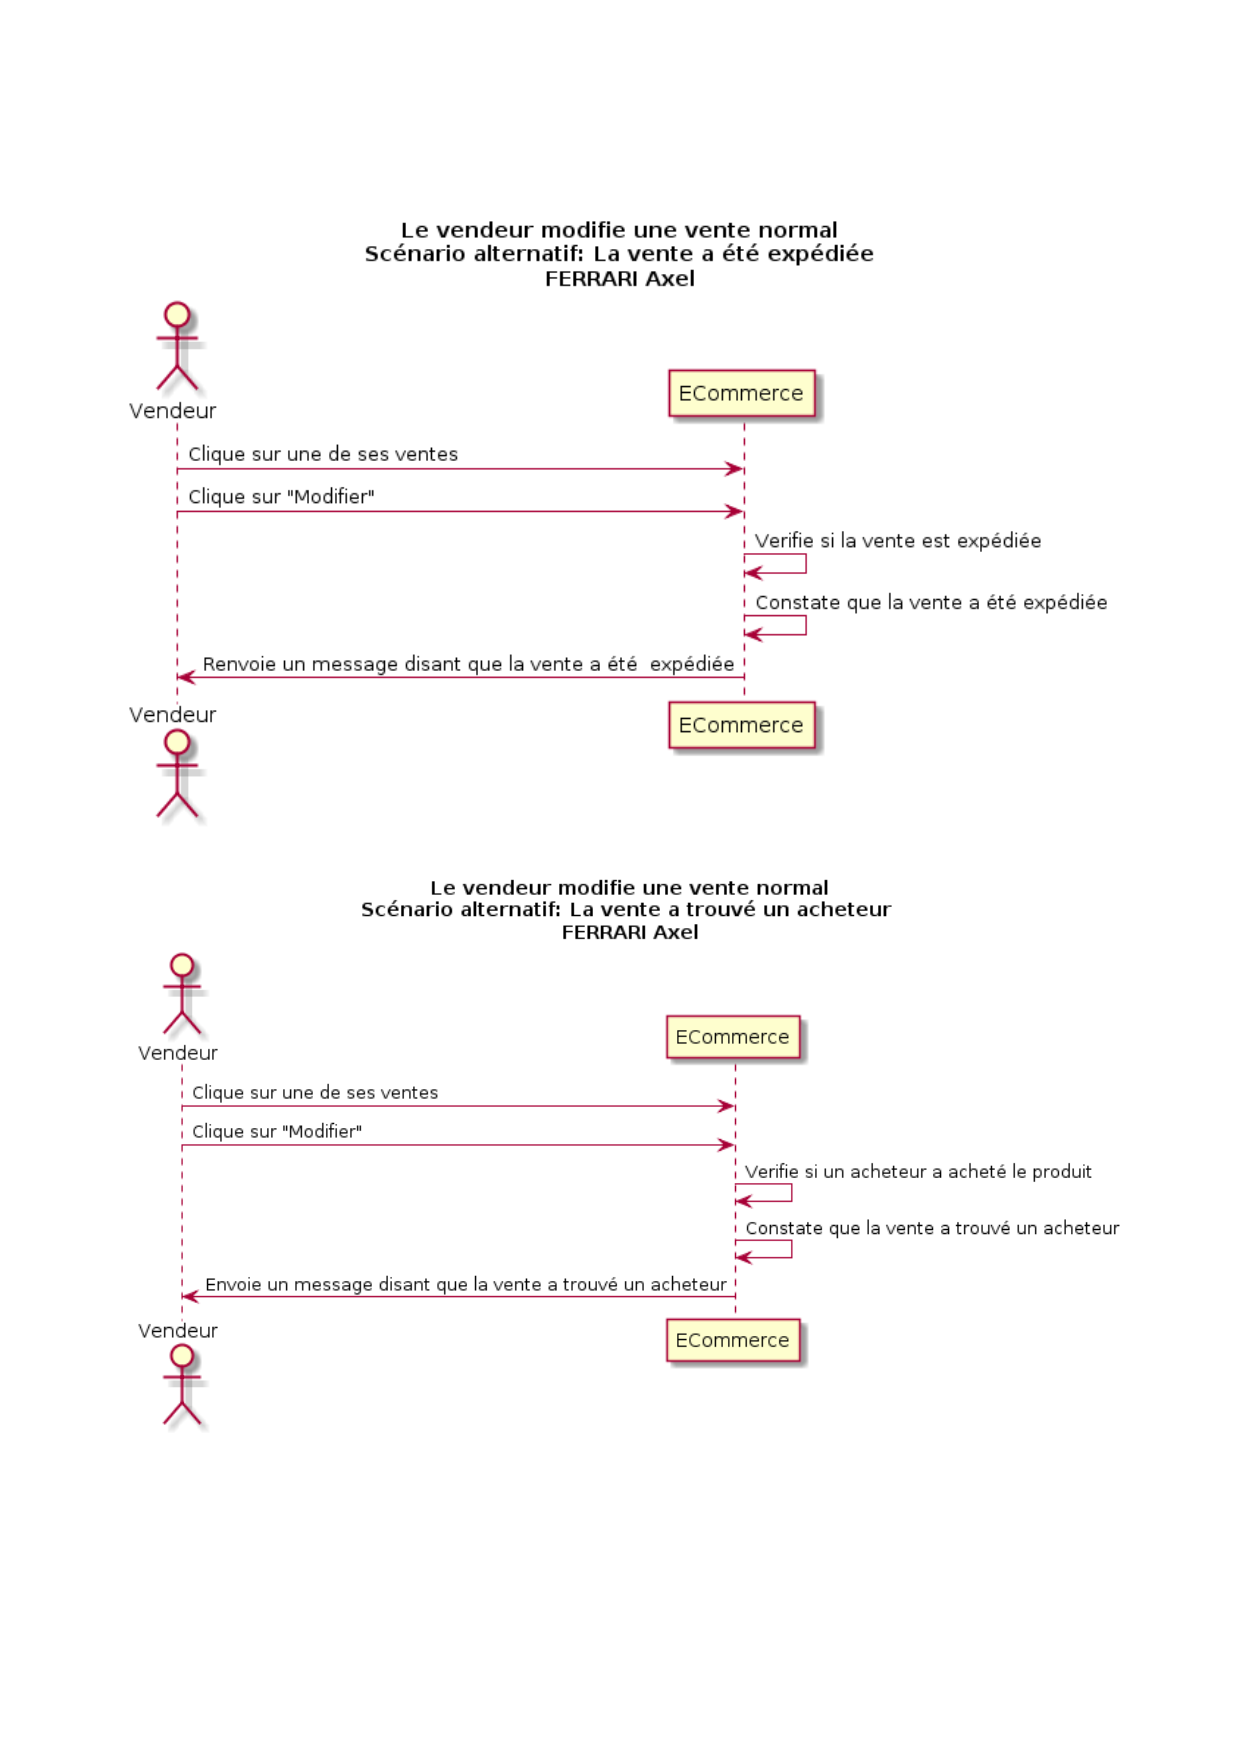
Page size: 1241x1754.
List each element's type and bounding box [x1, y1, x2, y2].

picture [128, 864, 1133, 1437]
picture [118, 204, 1123, 831]
